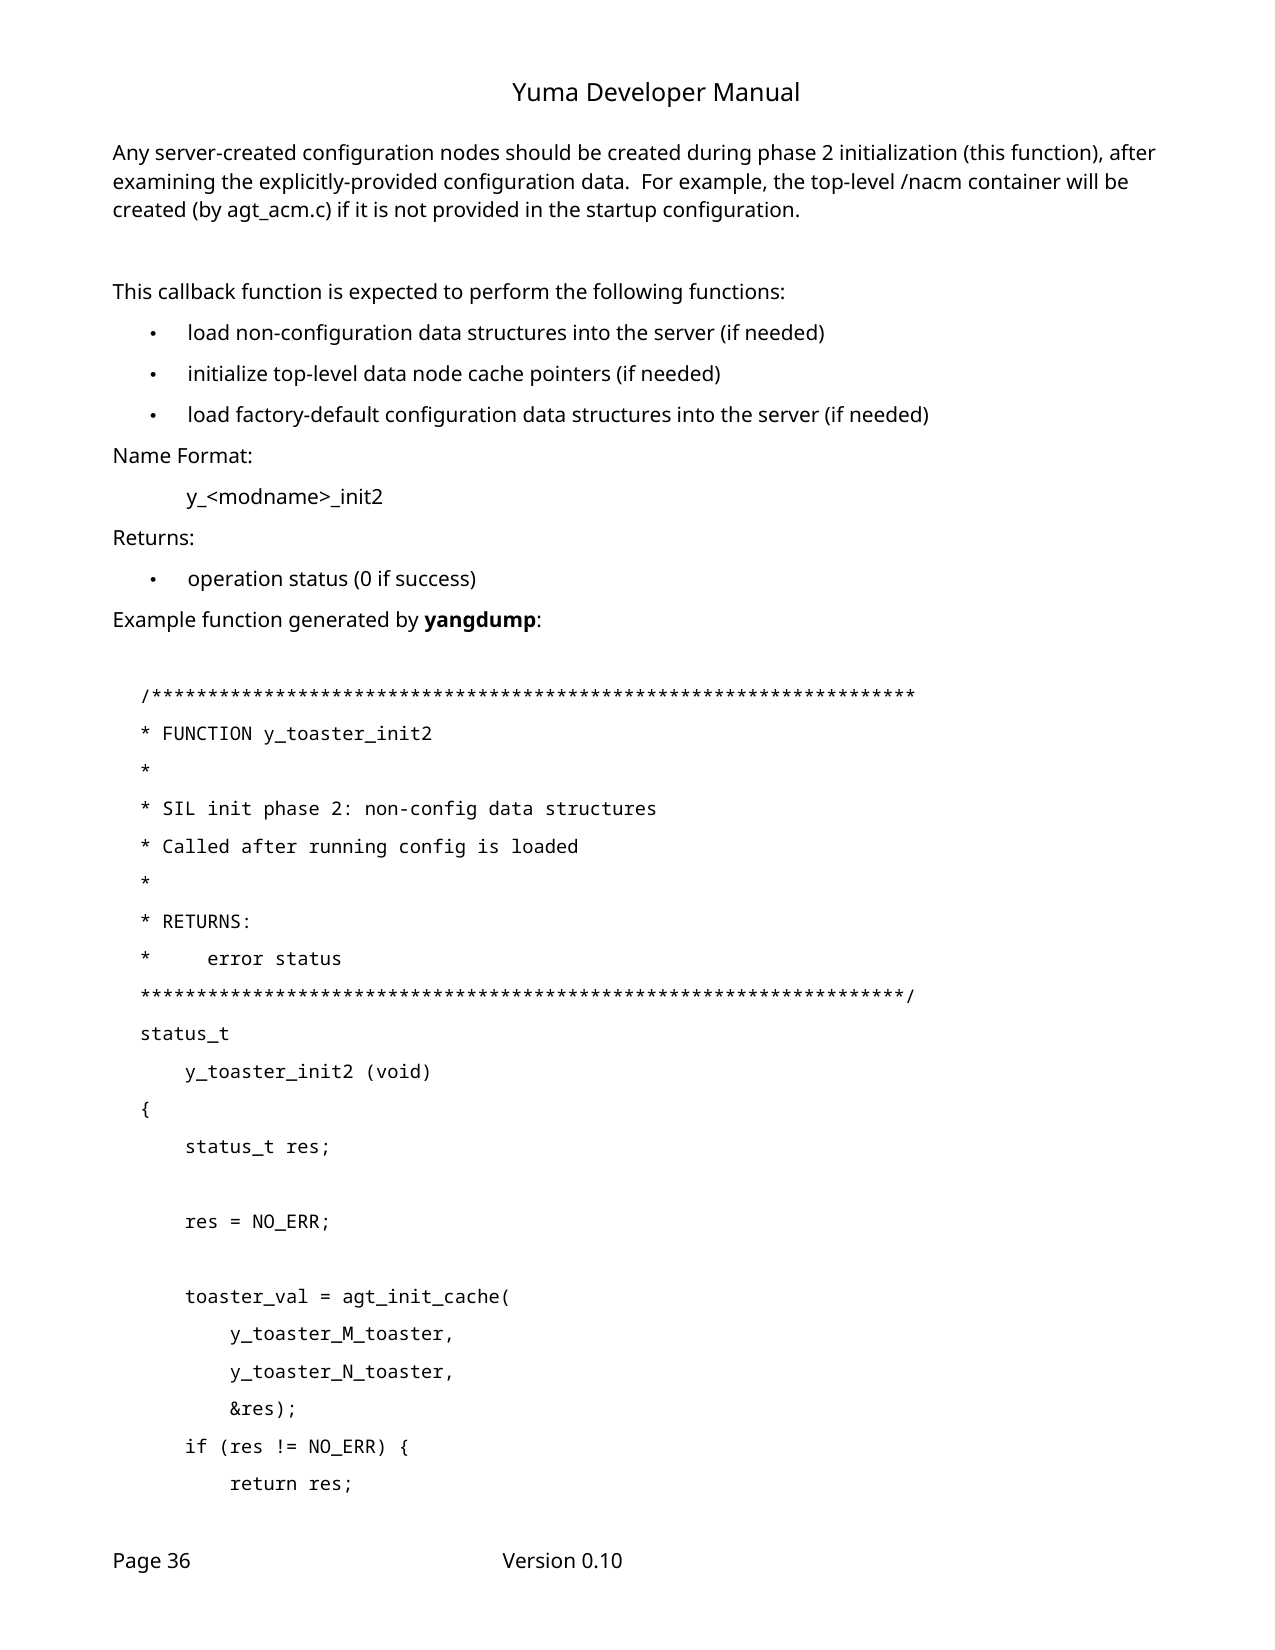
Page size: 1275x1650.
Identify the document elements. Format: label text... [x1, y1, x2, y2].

text return res; [139, 1471, 1200, 1496]
text Example function generated by yangdump: [112, 605, 1200, 633]
text { [139, 1096, 1200, 1121]
text * RETURNS: [139, 908, 1200, 934]
text * error status [139, 946, 1200, 971]
text status_t [139, 1021, 1200, 1046]
text toaster_val = agt_init_cache( [139, 1283, 1200, 1309]
text y_<modname>_init2 [112, 482, 1200, 510]
text Any server-created configuration nodes should be created during phase 2 initialization (this function), after examining the explicitly-provided configuration data. For example, the top-level /nacm container will be created (by agt_acm.c) if it is not provided in the startup configuration. [112, 138, 1200, 224]
text ********************************************************************/ [139, 983, 1200, 1009]
text /******************************************************************** [139, 683, 1200, 709]
list operation status (0 if success) [150, 564, 1200, 592]
list load non-configuration data structures into the server (if needed) [150, 318, 1200, 347]
text if (res != NO_ERR) { [139, 1433, 1200, 1459]
text Returns: [112, 523, 1200, 551]
text y_toaster_init2 (void) [139, 1058, 1200, 1084]
text status_t res; [139, 1133, 1200, 1159]
text res = NO_ERR; [139, 1208, 1200, 1234]
text * [139, 758, 1200, 784]
text Name Format: [112, 441, 1200, 469]
list load factory-default configuration data structures into the server (if needed) [150, 400, 1200, 428]
text * [139, 871, 1200, 896]
text y_toaster_N_toaster, [139, 1358, 1200, 1384]
text y_toaster_M_toaster, [139, 1321, 1200, 1346]
text * Called after running config is loaded [139, 833, 1200, 859]
text * FUNCTION y_toaster_init2 [139, 721, 1200, 746]
list initialize top-level data node cache pointers (if needed) [150, 359, 1200, 388]
text This callback function is expected to perform the following functions: [112, 277, 1200, 306]
text * SIL init phase 2: non-config data structures [139, 796, 1200, 821]
text &res); [139, 1396, 1200, 1421]
